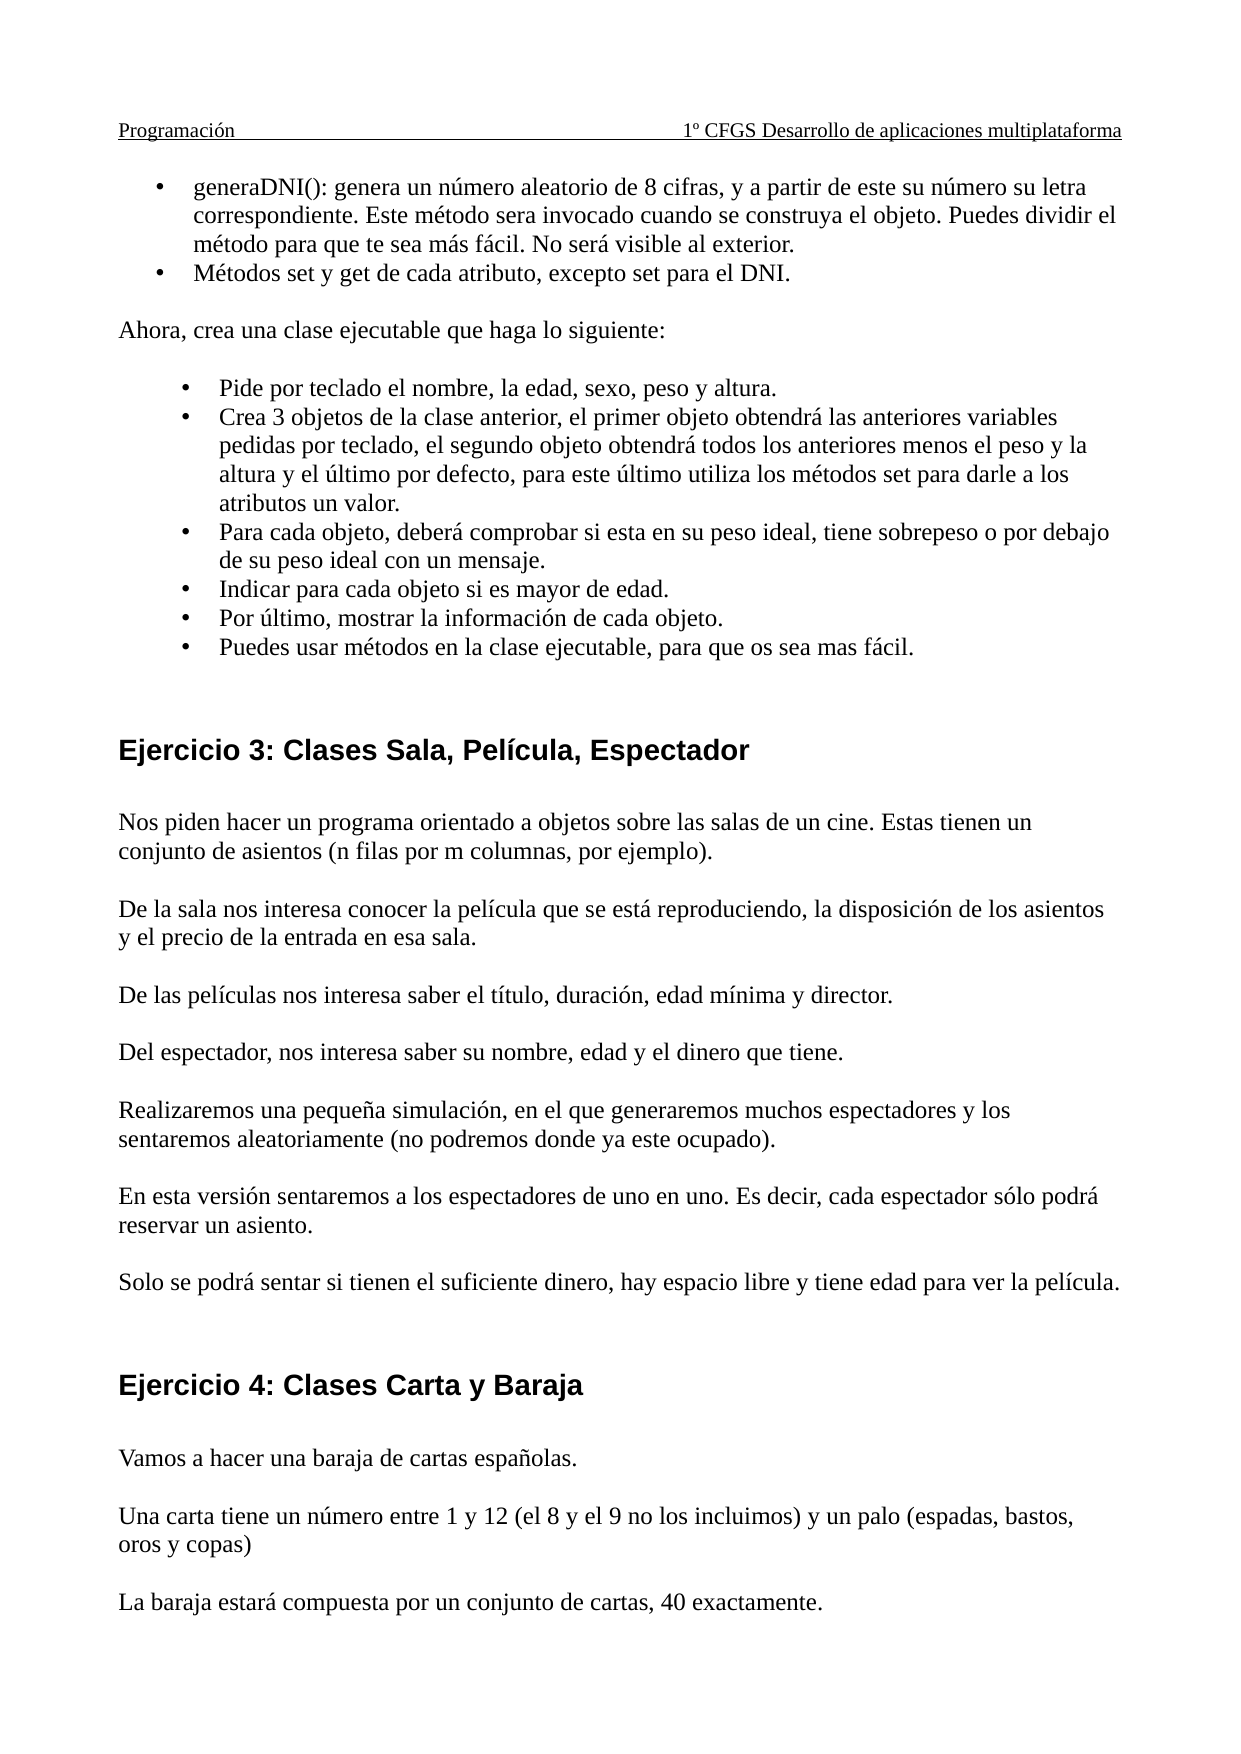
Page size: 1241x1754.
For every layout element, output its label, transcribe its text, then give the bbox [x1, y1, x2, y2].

text Ahora, crea una clase ejecutable que haga lo siguiente: [118, 315, 1122, 344]
subtitle Ejercicio 4: Clases Carta y Baraja [118, 1368, 1122, 1402]
list Indicar para cada objeto si es mayor de edad. [181, 574, 1122, 603]
subtitle Ejercicio 3: Clases Sala, Película, Espectador [118, 732, 1122, 766]
text Solo se podrá sentar si tienen el suficiente dinero, hay espacio libre y tiene edad para ver la película. [118, 1267, 1122, 1296]
text De la sala nos interesa conocer la película que se está reproduciendo, la disposición de los asientos y el precio de la entrada en esa sala. [118, 894, 1122, 951]
list Pide por teclado el nombre, la edad, sexo, peso y altura. [181, 373, 1122, 402]
text La baraja estará compuesta por un conjunto de cartas, 40 exactamente. [118, 1587, 1122, 1616]
text Realizaremos una pequeña simulación, en el que generaremos muchos espectadores y los sentaremos aleatoriamente (no podremos donde ya este ocupado). [118, 1095, 1122, 1152]
list Puedes usar métodos en la clase ejecutable, para que os sea mas fácil. [181, 632, 1122, 660]
list Para cada objeto, deberá comprobar si esta en su peso ideal, tiene sobrepeso o por debajo de su peso ideal con un mensaje. [181, 517, 1122, 574]
text En esta versión sentaremos a los espectadores de uno en uno. Es decir, cada espectador sólo podrá reservar un asiento. [118, 1181, 1122, 1239]
text Nos piden hacer un programa orientado a objetos sobre las salas de un cine. Estas tienen un conjunto de asientos (n filas por m columnas, por ejemplo). [118, 807, 1122, 865]
text De las películas nos interesa saber el título, duración, edad mínima y director. [118, 980, 1122, 1009]
text Vamos a hacer una baraja de cartas españolas. [118, 1443, 1122, 1472]
list Métodos set y get de cada atributo, excepto set para el DNI. [156, 258, 1122, 287]
list Crea 3 objetos de la clase anterior, el primer objeto obtendrá las anteriores variables pedidas por teclado, el segundo objeto obtendrá todos los anteriores menos el peso y la altura y el último por defecto, para este último utiliza los métodos set para darle a los atributos un valor. [181, 402, 1122, 517]
list Por último, mostrar la información de cada objeto. [181, 603, 1122, 632]
text Una carta tiene un número entre 1 y 12 (el 8 y el 9 no los incluimos) y un palo (espadas, bastos, oros y copas) [118, 1501, 1122, 1558]
text Del espectador, nos interesa saber su nombre, edad y el dinero que tiene. [118, 1037, 1122, 1066]
list generaDNI(): genera un número aleatorio de 8 cifras, y a partir de este su número su letra correspondiente. Este método sera invocado cuando se construya el objeto. Puedes dividir el método para que te sea más fácil. No será visible al exterior. [156, 172, 1122, 258]
